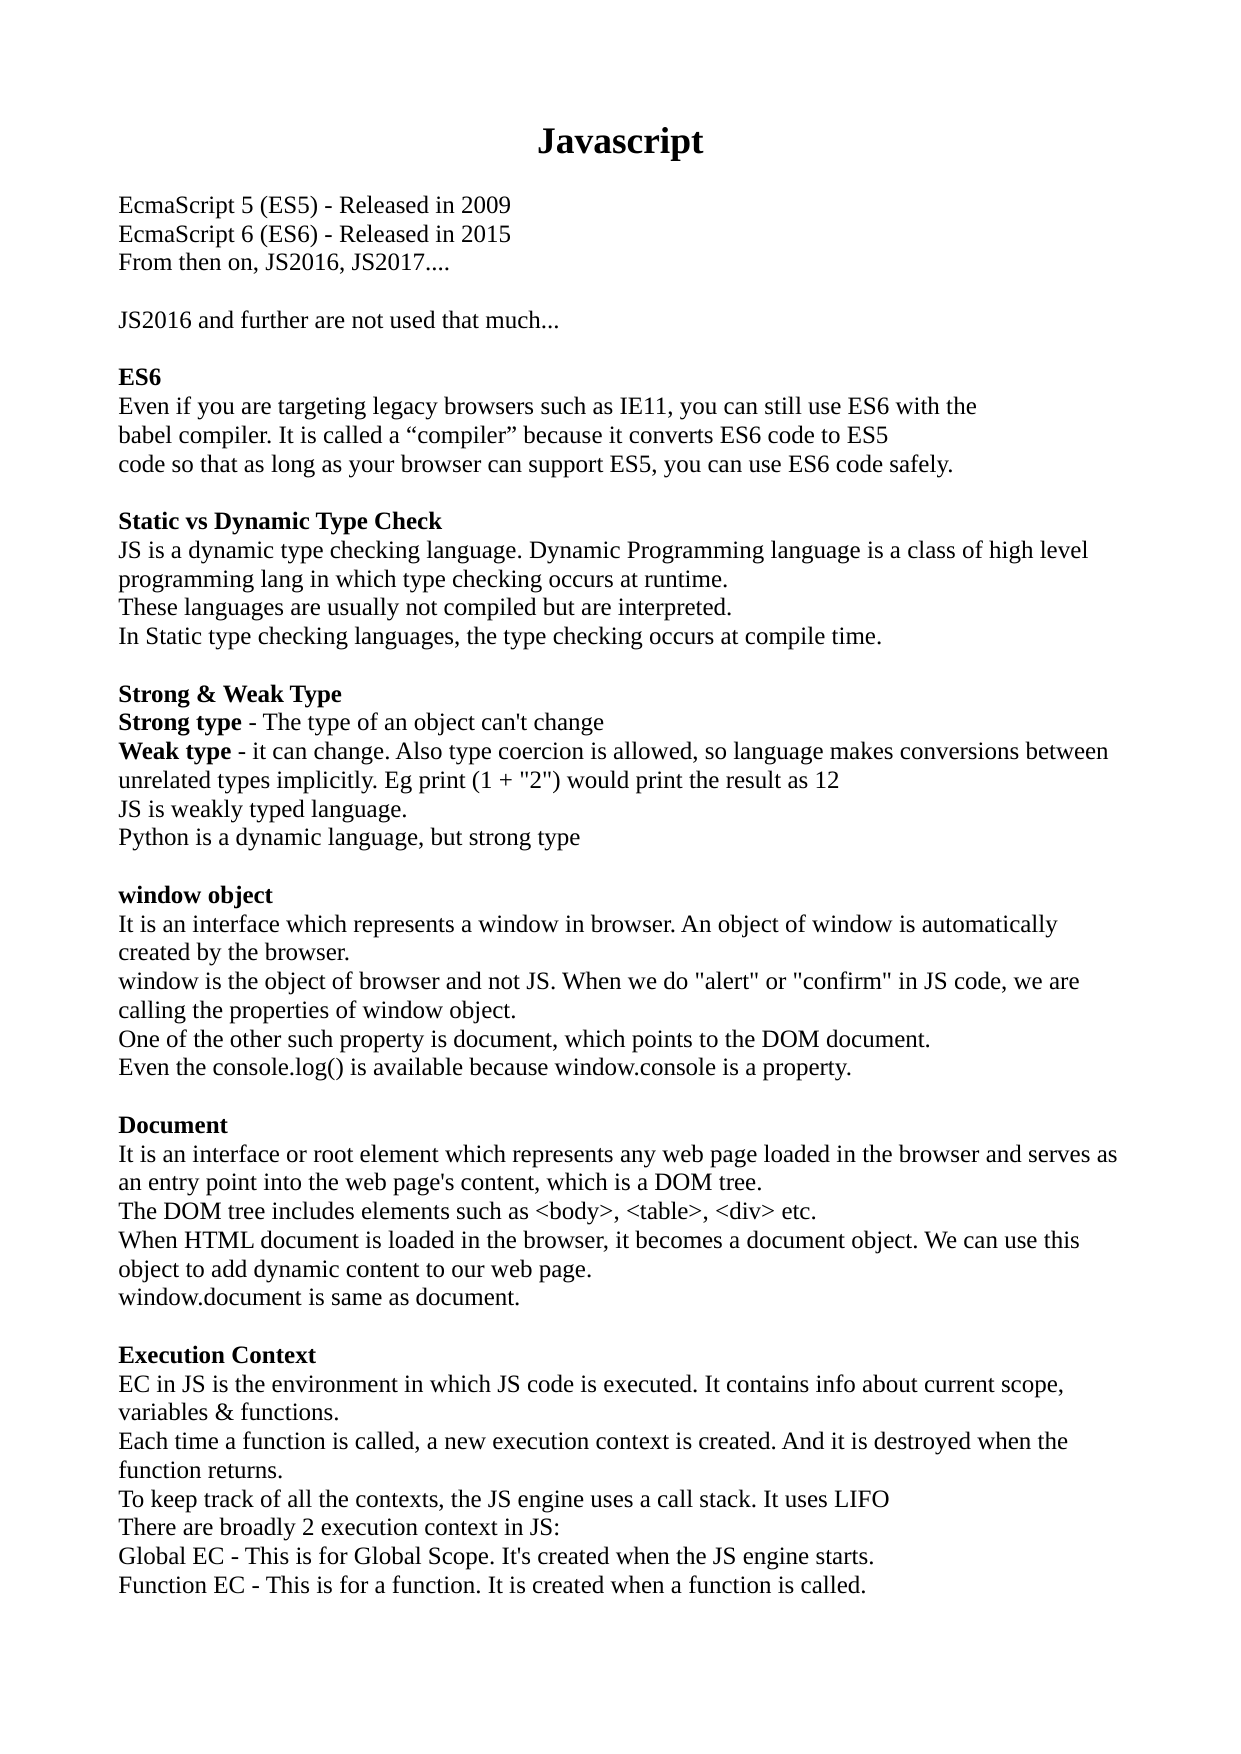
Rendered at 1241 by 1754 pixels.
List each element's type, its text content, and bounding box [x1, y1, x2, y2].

text These languages are usually not compiled but are interpreted. [118, 592, 1122, 621]
text JS is weakly typed language. [118, 794, 1122, 822]
text Execution Context [118, 1340, 1122, 1369]
text From then on, JS2016, JS2017.... [118, 247, 1122, 276]
text Document [118, 1110, 1122, 1139]
text JS2016 and further are not used that much... [118, 305, 1122, 334]
text Javascript [118, 118, 1122, 161]
text JS is a dynamic type checking language. Dynamic Programming language is a class of high level programming lang in which type checking occurs at runtime. [118, 535, 1122, 592]
text EC in JS is the environment in which JS code is executed. It contains info about current scope, variables & functions. [118, 1369, 1122, 1426]
text Python is a dynamic language, but strong type [118, 822, 1122, 851]
text window object [118, 880, 1122, 909]
text In Static type checking languages, the type checking occurs at compile time. [118, 621, 1122, 650]
text There are broadly 2 execution context in JS: [118, 1512, 1122, 1541]
text Global EC - This is for Global Scope. It's created when the JS engine starts. [118, 1541, 1122, 1570]
text EcmaScript 6 (ES6) - Released in 2015 [118, 219, 1122, 247]
text Even if you are targeting legacy browsers such as IE11, you can still use ES6 with the [118, 391, 1122, 420]
text window.document is same as document. [118, 1282, 1122, 1311]
text window is the object of browser and not JS. When we do "alert" or "confirm" in JS code, we are calling the properties of window object. [118, 966, 1122, 1024]
text ES6 [118, 362, 1122, 391]
text Function EC - This is for a function. It is created when a function is called. [118, 1570, 1122, 1599]
text Strong type - The type of an object can't change [118, 707, 1122, 736]
text code so that as long as your browser can support ES5, you can use ES6 code safely. [118, 449, 1122, 477]
text Static vs Dynamic Type Check [118, 506, 1122, 535]
text It is an interface which represents a window in browser. An object of window is automatically created by the browser. [118, 909, 1122, 966]
text Each time a function is called, a new execution context is created. And it is destroyed when the function returns. [118, 1426, 1122, 1484]
text When HTML document is loaded in the browser, it becomes a document object. We can use this object to add dynamic content to our web page. [118, 1225, 1122, 1282]
text One of the other such property is document, which points to the DOM document. [118, 1024, 1122, 1052]
text Weak type - it can change. Also type coercion is allowed, so language makes conversions between unrelated types implicitly. Eg print (1 + "2") would print the result as 12 [118, 736, 1122, 794]
text To keep track of all the contexts, the JS engine uses a call stack. It uses LIFO [118, 1484, 1122, 1512]
text It is an interface or root element which represents any web page loaded in the browser and serves as an entry point into the web page's content, which is a DOM tree. [118, 1139, 1122, 1196]
text babel compiler. It is called a “compiler” because it converts ES6 code to ES5 [118, 420, 1122, 449]
text Even the console.log() is available because window.console is a property. [118, 1052, 1122, 1081]
text Strong & Weak Type [118, 679, 1122, 707]
text EcmaScript 5 (ES5) - Released in 2009 [118, 190, 1122, 219]
text The DOM tree includes elements such as <body>, <table>, <div> etc. [118, 1196, 1122, 1225]
